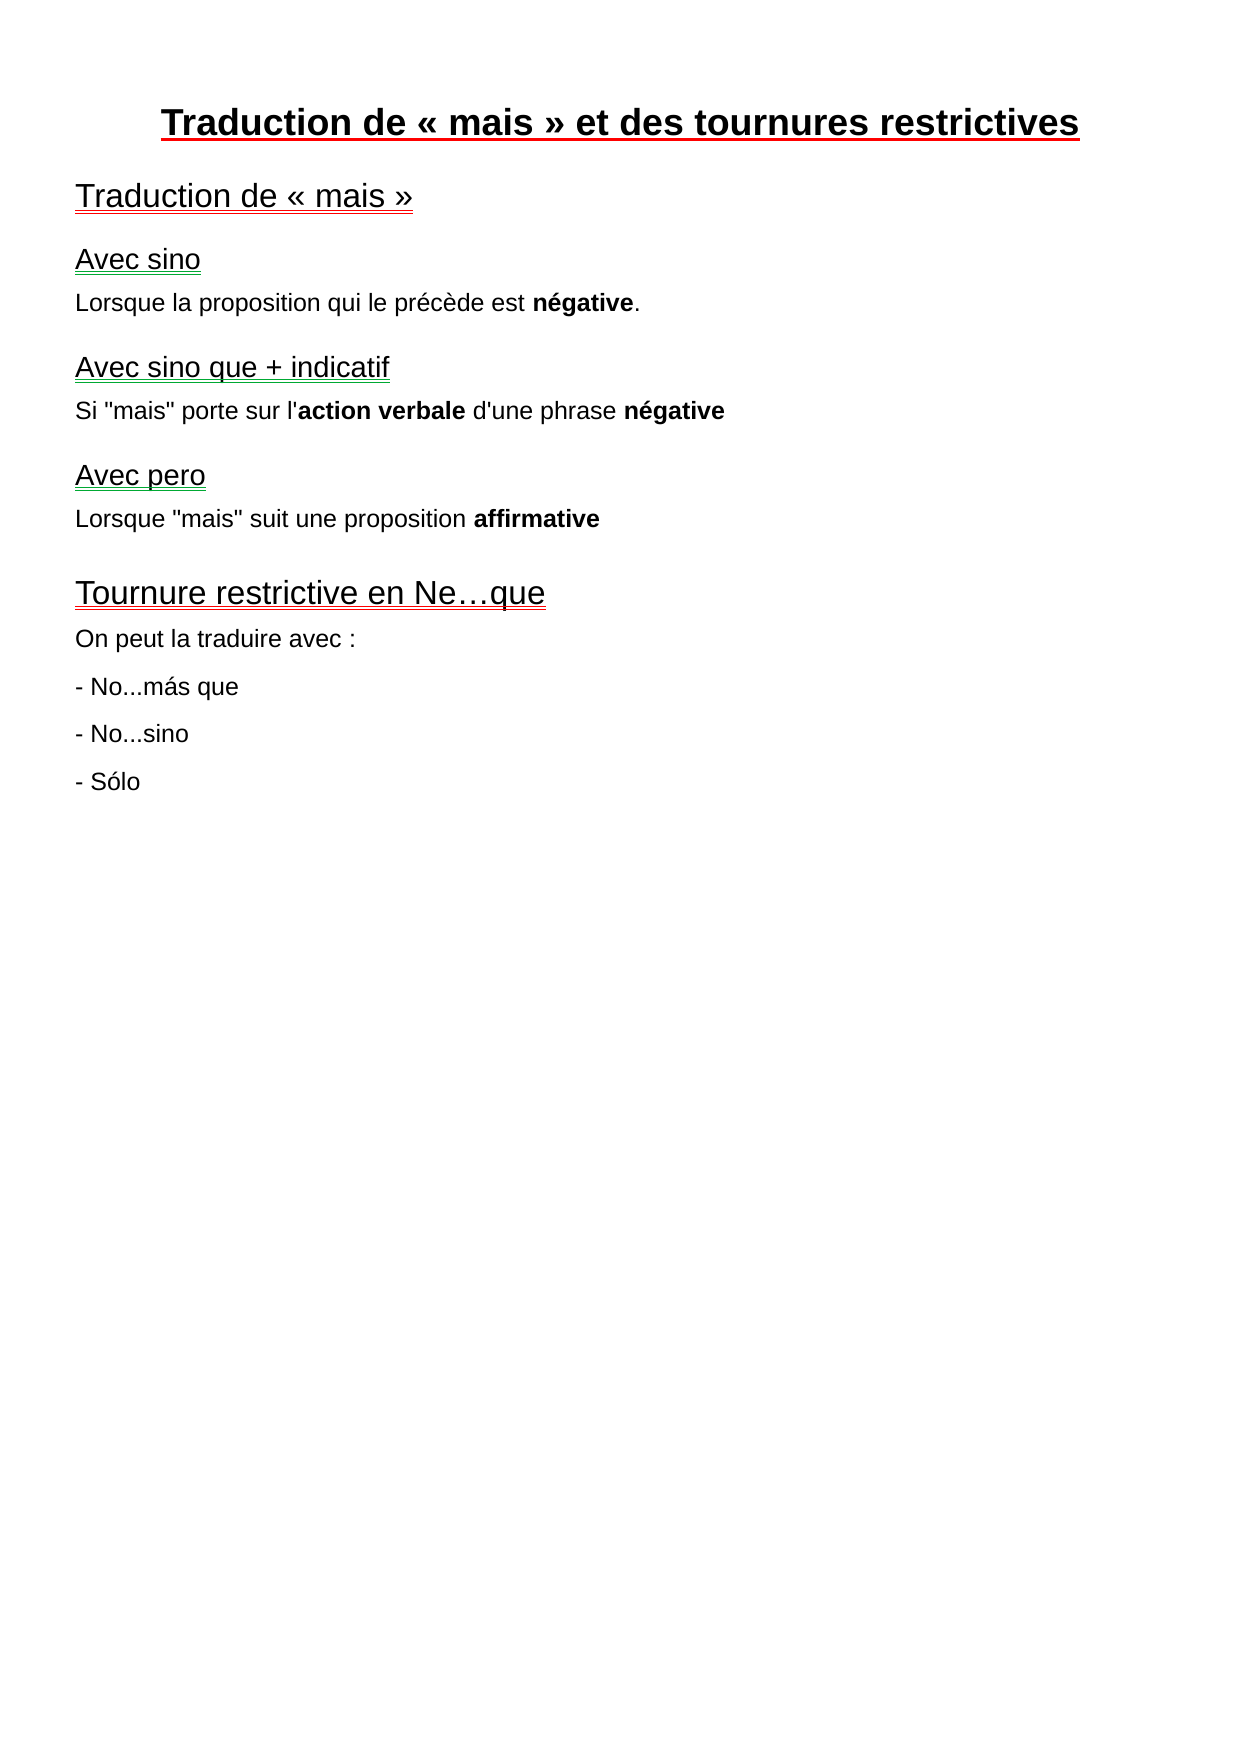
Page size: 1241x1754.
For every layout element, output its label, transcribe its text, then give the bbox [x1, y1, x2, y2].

subtitle Traduction de « mais » [75, 176, 1165, 215]
subtitle Traduction de « mais » et des tournures restrictives [75, 100, 1165, 143]
text Si "mais" porte sur l'action verbale d'une phrase négative [75, 396, 1165, 425]
text Lorsque "mais" suit une proposition affirmative [75, 504, 1165, 533]
text - Sólo [75, 767, 1165, 795]
subtitle Avec pero [75, 458, 1165, 492]
subtitle Tournure restrictive en Ne…que [75, 573, 1165, 611]
text - No...sino [75, 719, 1165, 748]
subtitle Avec sino [75, 242, 1165, 276]
text On peut la traduire avec : [75, 624, 1165, 653]
text Lorsque la proposition qui le précède est négative. [75, 288, 1165, 317]
text - No...más que [75, 671, 1165, 700]
subtitle Avec sino que + indicatif [75, 350, 1165, 384]
